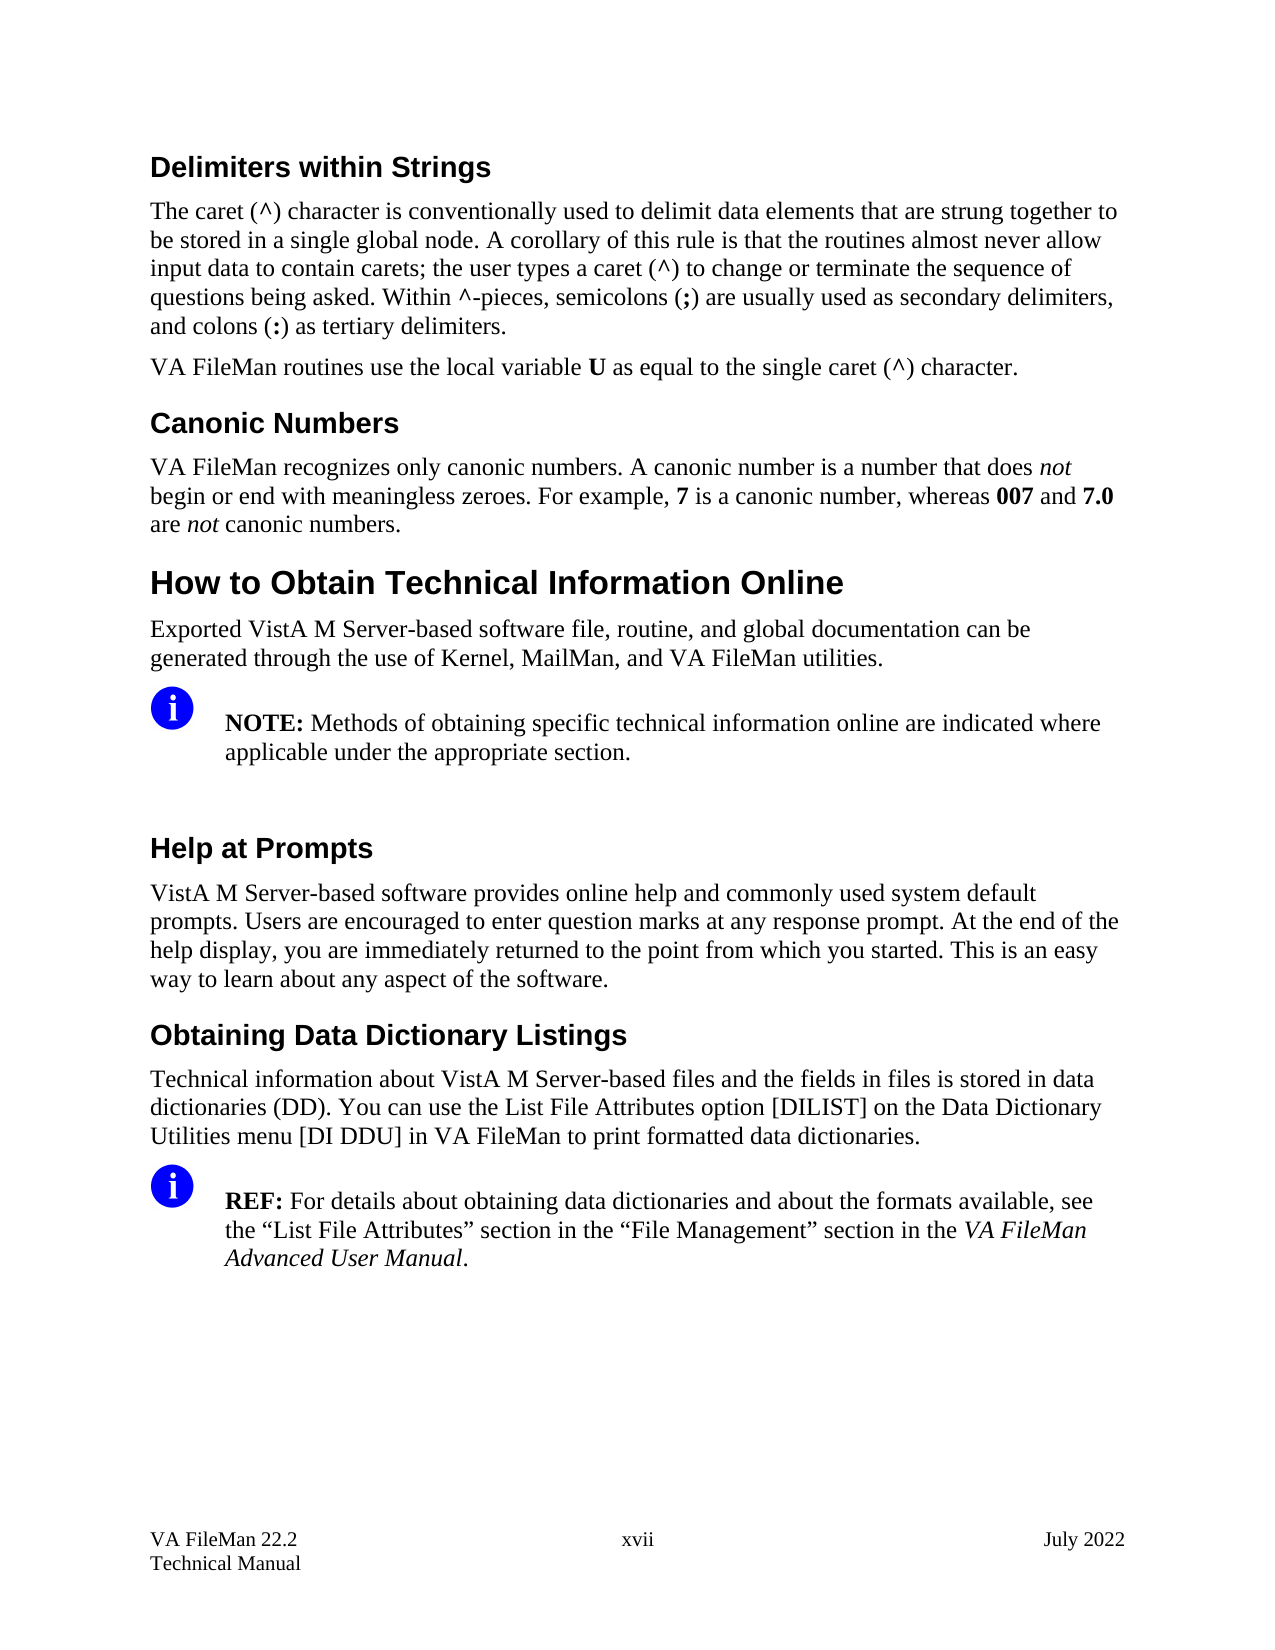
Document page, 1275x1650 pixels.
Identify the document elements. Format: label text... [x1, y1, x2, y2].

subtitle Delimiters within Strings [150, 150, 1125, 183]
subtitle How to Obtain Technical Information Online [150, 563, 1125, 602]
text VA FileMan recognizes only canonic numbers. A canonic number is a number that does not begin or end with meaningless zeroes. For example, 7 is a canonic number, whereas 007 and 7.0 are not canonic numbers. [150, 452, 1125, 538]
text NOTE: Methods of obtaining specific technical information online are indicated where applicable under the appropriate section. [150, 684, 1125, 765]
text Technical information about VistA M Server-based files and the fields in files is stored in data dictionaries (DD). You can use the List File Attributes option [DILIST] on the Data Dictionary Utilities menu [DI DDU] in VA FileMan to print formatted data dictionaries. [150, 1064, 1125, 1150]
text REF: For details about obtaining data dictionaries and about the formats available, see the “List File Attributes” section in the “File Management” section in the VA FileMan Advanced User Manual. [150, 1162, 1125, 1272]
picture [150, 1162, 194, 1210]
text VistA M Server-based software provides online help and commonly used system default prompts. Users are encouraged to enter question marks at any response prompt. At the end of the help display, you are immediately returned to the point from which you started. This is an easy way to learn about any aspect of the software. [150, 878, 1125, 993]
subtitle Help at Prompts [150, 832, 1125, 865]
subtitle Canonic Numbers [150, 406, 1125, 439]
text The caret (^) character is conventionally used to delimit data elements that are strung together to be stored in a single global node. A corollary of this rule is that the routines almost never allow input data to contain carets; the user types a caret (^) to change or terminate the sequence of questions being asked. Within ^-pieces, semicolons (;) are usually used as secondary delimiters, and colons (:) as tertiary delimiters. [150, 196, 1125, 340]
subtitle Obtaining Data Dictionary Listings [150, 1018, 1125, 1051]
text VA FileMan routines use the local variable U as equal to the single caret (^) character. [150, 352, 1125, 381]
picture [150, 684, 194, 732]
text Exported VistA M Server-based software file, routine, and global documentation can be generated through the use of Kernel, MailMan, and VA FileMan utilities. [150, 614, 1125, 672]
